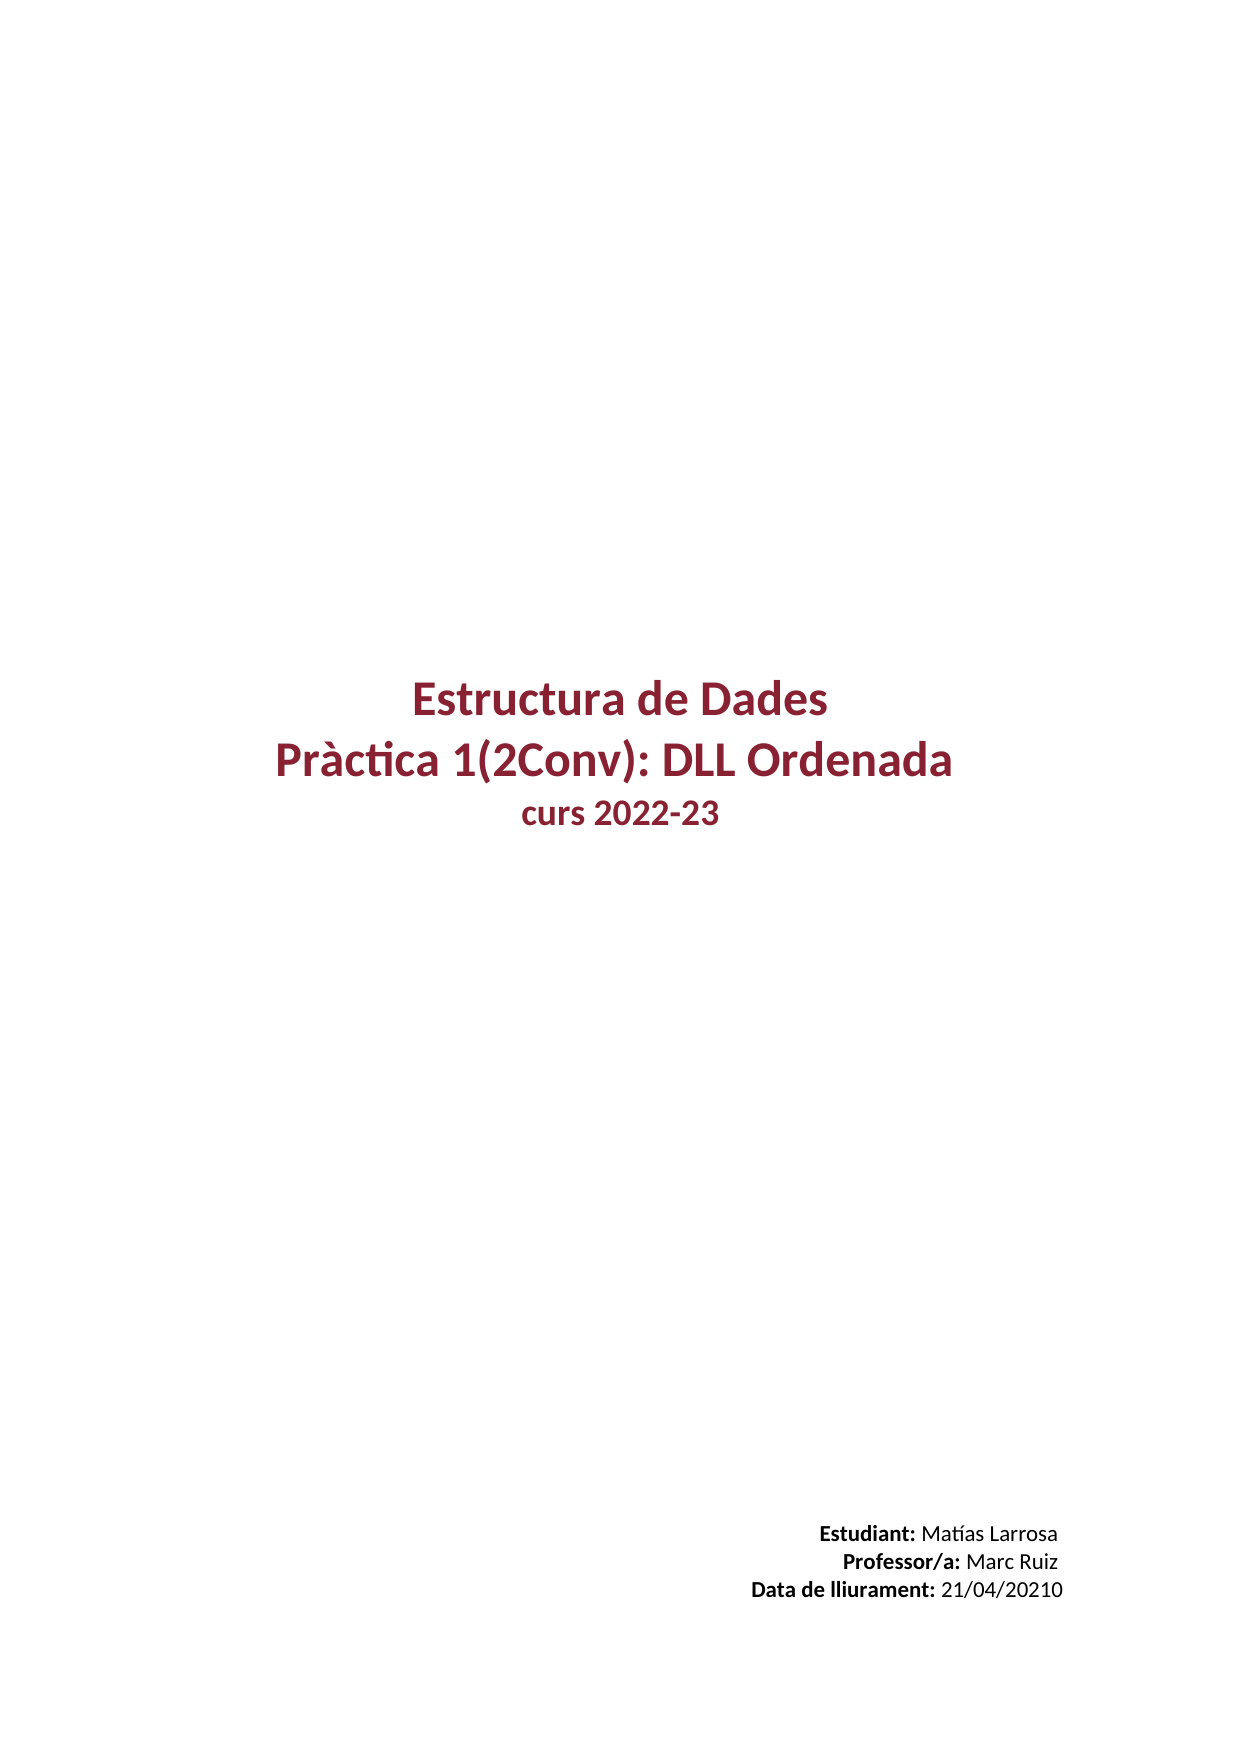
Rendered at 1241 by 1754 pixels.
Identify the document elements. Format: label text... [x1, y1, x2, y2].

text curs 2022-23 [177, 788, 1063, 834]
text Professor/a: Marc Ruiz [177, 1547, 1063, 1575]
text Pràctica 1(2Conv): DLL Ordenada [177, 727, 1063, 788]
text Estudiant: Matías Larrosa [177, 1517, 1063, 1547]
text Estructura de Dades [177, 666, 1063, 727]
text Data de lliurament: 21/04/20210 [177, 1575, 1063, 1603]
